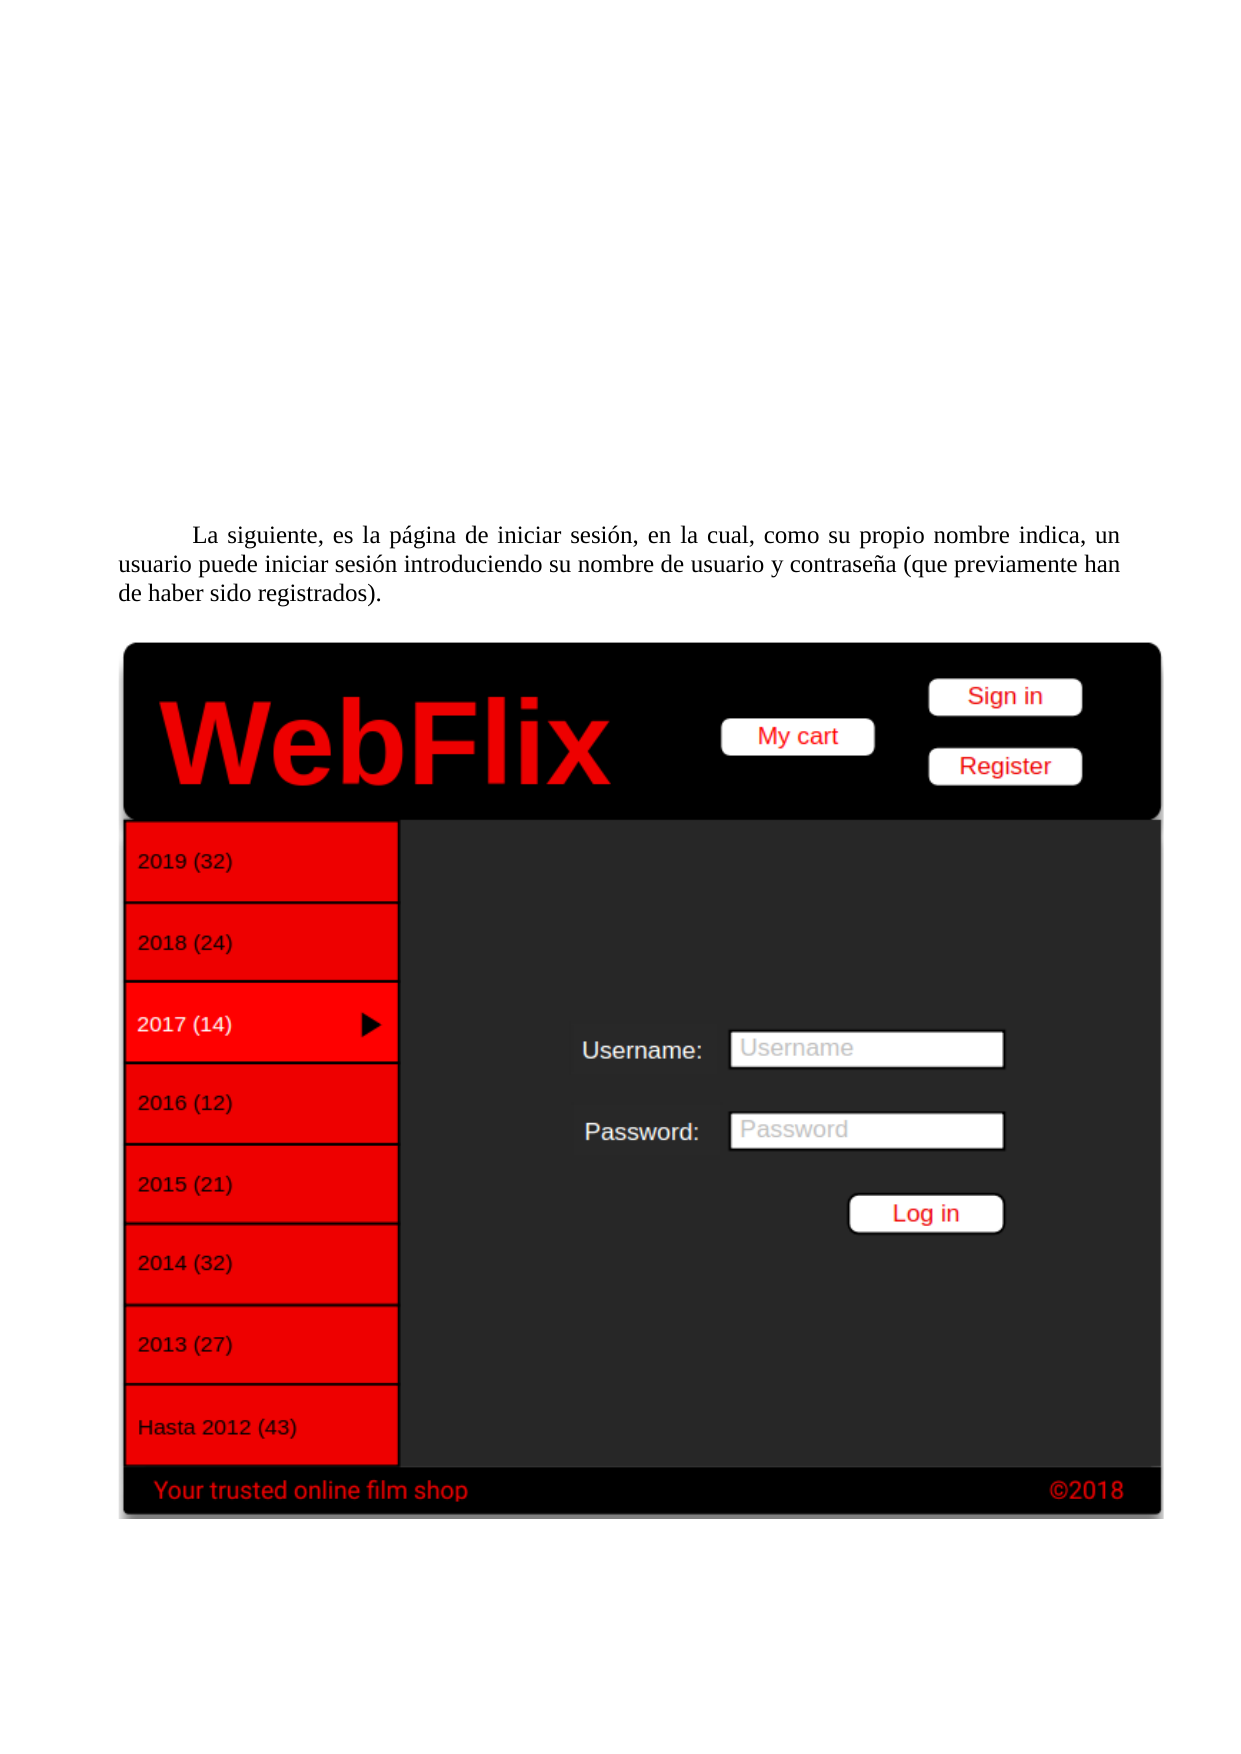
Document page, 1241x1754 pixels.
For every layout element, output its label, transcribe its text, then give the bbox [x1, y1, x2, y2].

picture [118, 640, 1164, 1519]
text La siguiente, es la página de iniciar sesión, en la cual, como su propio nombre indica, un usuario puede iniciar sesión introduciendo su nombre de usuario y contraseña (que previamente han de haber sido registrados). [118, 521, 1122, 607]
